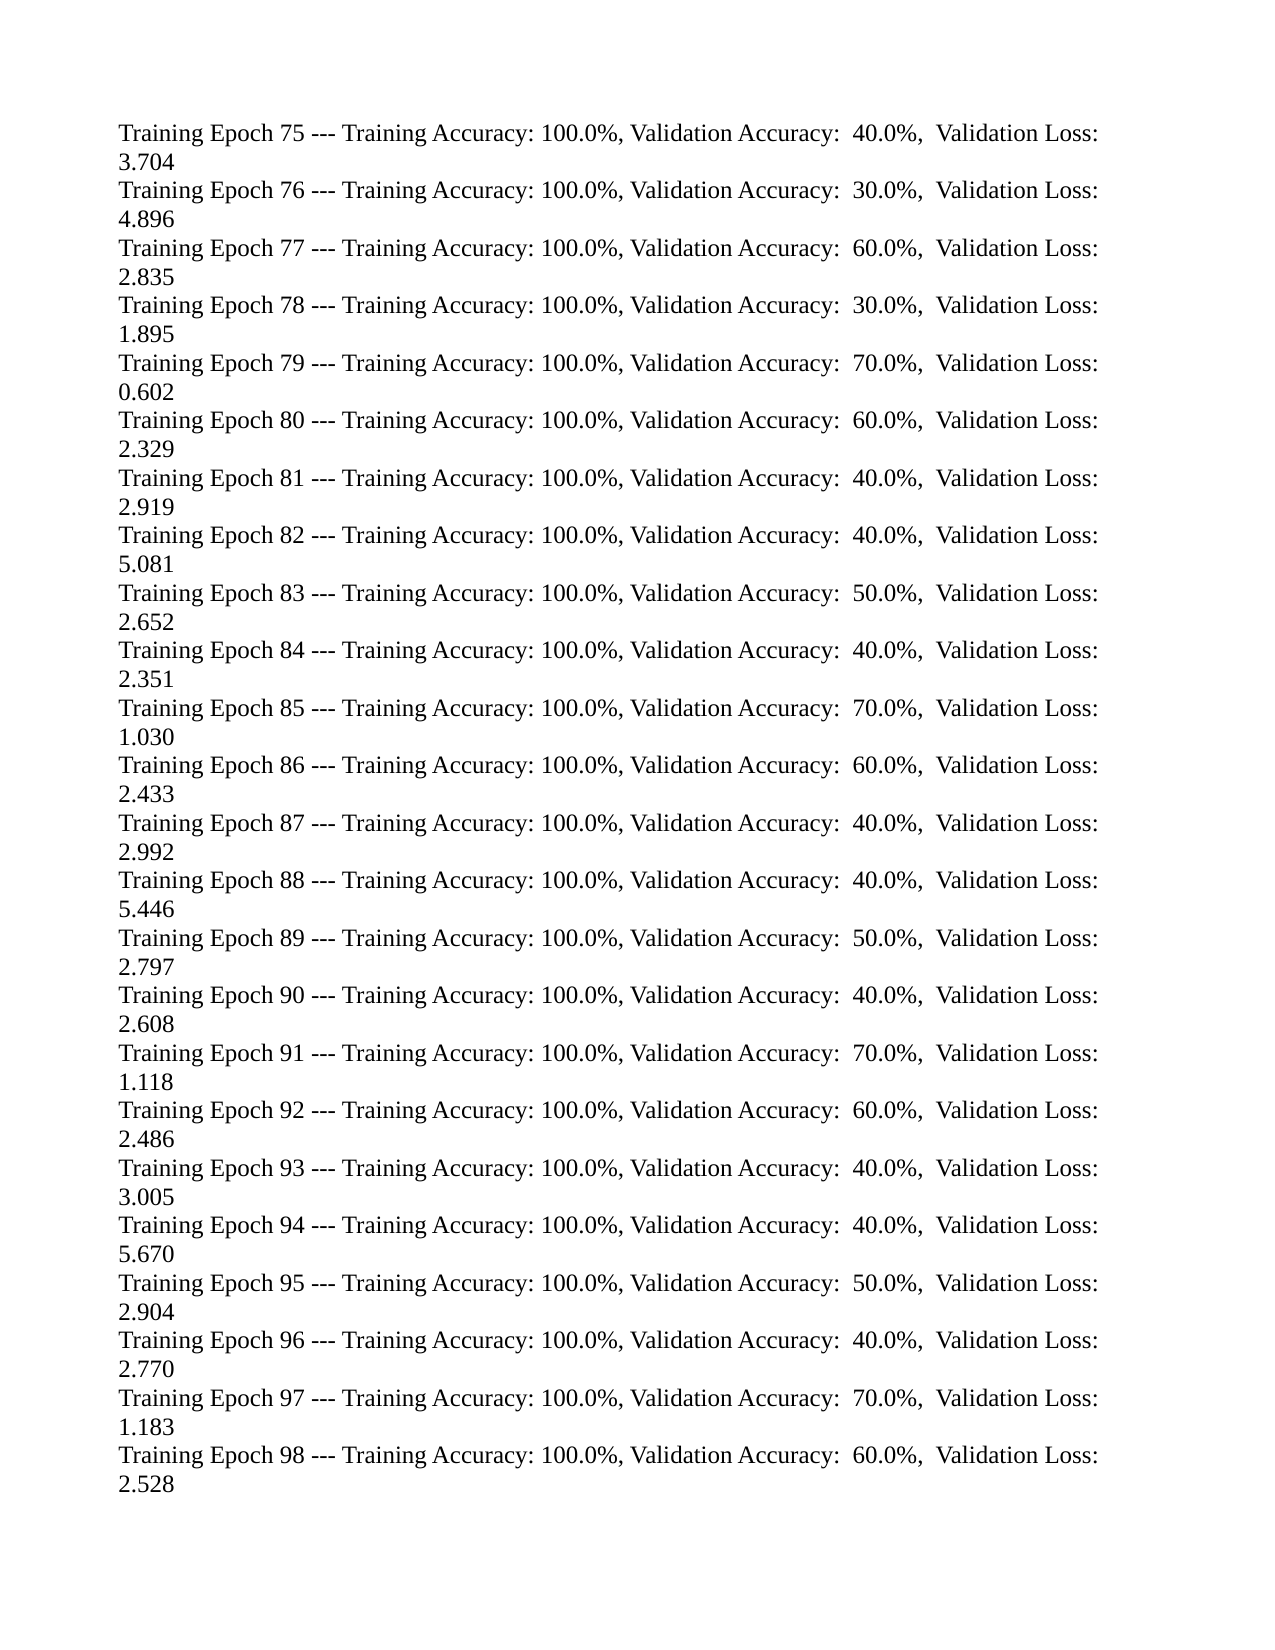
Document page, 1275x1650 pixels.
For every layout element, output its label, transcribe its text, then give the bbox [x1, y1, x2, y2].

text Training Epoch 76 --- Training Accuracy: 100.0%, Validation Accuracy: 30.0%, Validation Loss: 4.896 [118, 176, 1157, 233]
text Training Epoch 82 --- Training Accuracy: 100.0%, Validation Accuracy: 40.0%, Validation Loss: 5.081 [118, 521, 1157, 578]
text Training Epoch 79 --- Training Accuracy: 100.0%, Validation Accuracy: 70.0%, Validation Loss: 0.602 [118, 348, 1157, 406]
text Training Epoch 91 --- Training Accuracy: 100.0%, Validation Accuracy: 70.0%, Validation Loss: 1.118 [118, 1038, 1157, 1096]
text Training Epoch 97 --- Training Accuracy: 100.0%, Validation Accuracy: 70.0%, Validation Loss: 1.183 [118, 1383, 1157, 1441]
text Training Epoch 89 --- Training Accuracy: 100.0%, Validation Accuracy: 50.0%, Validation Loss: 2.797 [118, 923, 1157, 981]
text Training Epoch 96 --- Training Accuracy: 100.0%, Validation Accuracy: 40.0%, Validation Loss: 2.770 [118, 1326, 1157, 1383]
text Training Epoch 98 --- Training Accuracy: 100.0%, Validation Accuracy: 60.0%, Validation Loss: 2.528 [118, 1441, 1157, 1498]
text Training Epoch 90 --- Training Accuracy: 100.0%, Validation Accuracy: 40.0%, Validation Loss: 2.608 [118, 981, 1157, 1038]
text Training Epoch 86 --- Training Accuracy: 100.0%, Validation Accuracy: 60.0%, Validation Loss: 2.433 [118, 751, 1157, 808]
text Training Epoch 81 --- Training Accuracy: 100.0%, Validation Accuracy: 40.0%, Validation Loss: 2.919 [118, 463, 1157, 521]
text Training Epoch 78 --- Training Accuracy: 100.0%, Validation Accuracy: 30.0%, Validation Loss: 1.895 [118, 291, 1157, 348]
text Training Epoch 80 --- Training Accuracy: 100.0%, Validation Accuracy: 60.0%, Validation Loss: 2.329 [118, 406, 1157, 463]
text Training Epoch 77 --- Training Accuracy: 100.0%, Validation Accuracy: 60.0%, Validation Loss: 2.835 [118, 233, 1157, 291]
text Training Epoch 83 --- Training Accuracy: 100.0%, Validation Accuracy: 50.0%, Validation Loss: 2.652 [118, 578, 1157, 636]
text Training Epoch 84 --- Training Accuracy: 100.0%, Validation Accuracy: 40.0%, Validation Loss: 2.351 [118, 636, 1157, 693]
text Training Epoch 88 --- Training Accuracy: 100.0%, Validation Accuracy: 40.0%, Validation Loss: 5.446 [118, 866, 1157, 923]
text Training Epoch 75 --- Training Accuracy: 100.0%, Validation Accuracy: 40.0%, Validation Loss: 3.704 [118, 118, 1157, 176]
text Training Epoch 94 --- Training Accuracy: 100.0%, Validation Accuracy: 40.0%, Validation Loss: 5.670 [118, 1211, 1157, 1268]
text Training Epoch 92 --- Training Accuracy: 100.0%, Validation Accuracy: 60.0%, Validation Loss: 2.486 [118, 1096, 1157, 1153]
text Training Epoch 85 --- Training Accuracy: 100.0%, Validation Accuracy: 70.0%, Validation Loss: 1.030 [118, 693, 1157, 751]
text Training Epoch 95 --- Training Accuracy: 100.0%, Validation Accuracy: 50.0%, Validation Loss: 2.904 [118, 1268, 1157, 1326]
text Training Epoch 93 --- Training Accuracy: 100.0%, Validation Accuracy: 40.0%, Validation Loss: 3.005 [118, 1153, 1157, 1211]
text Training Epoch 87 --- Training Accuracy: 100.0%, Validation Accuracy: 40.0%, Validation Loss: 2.992 [118, 808, 1157, 866]
